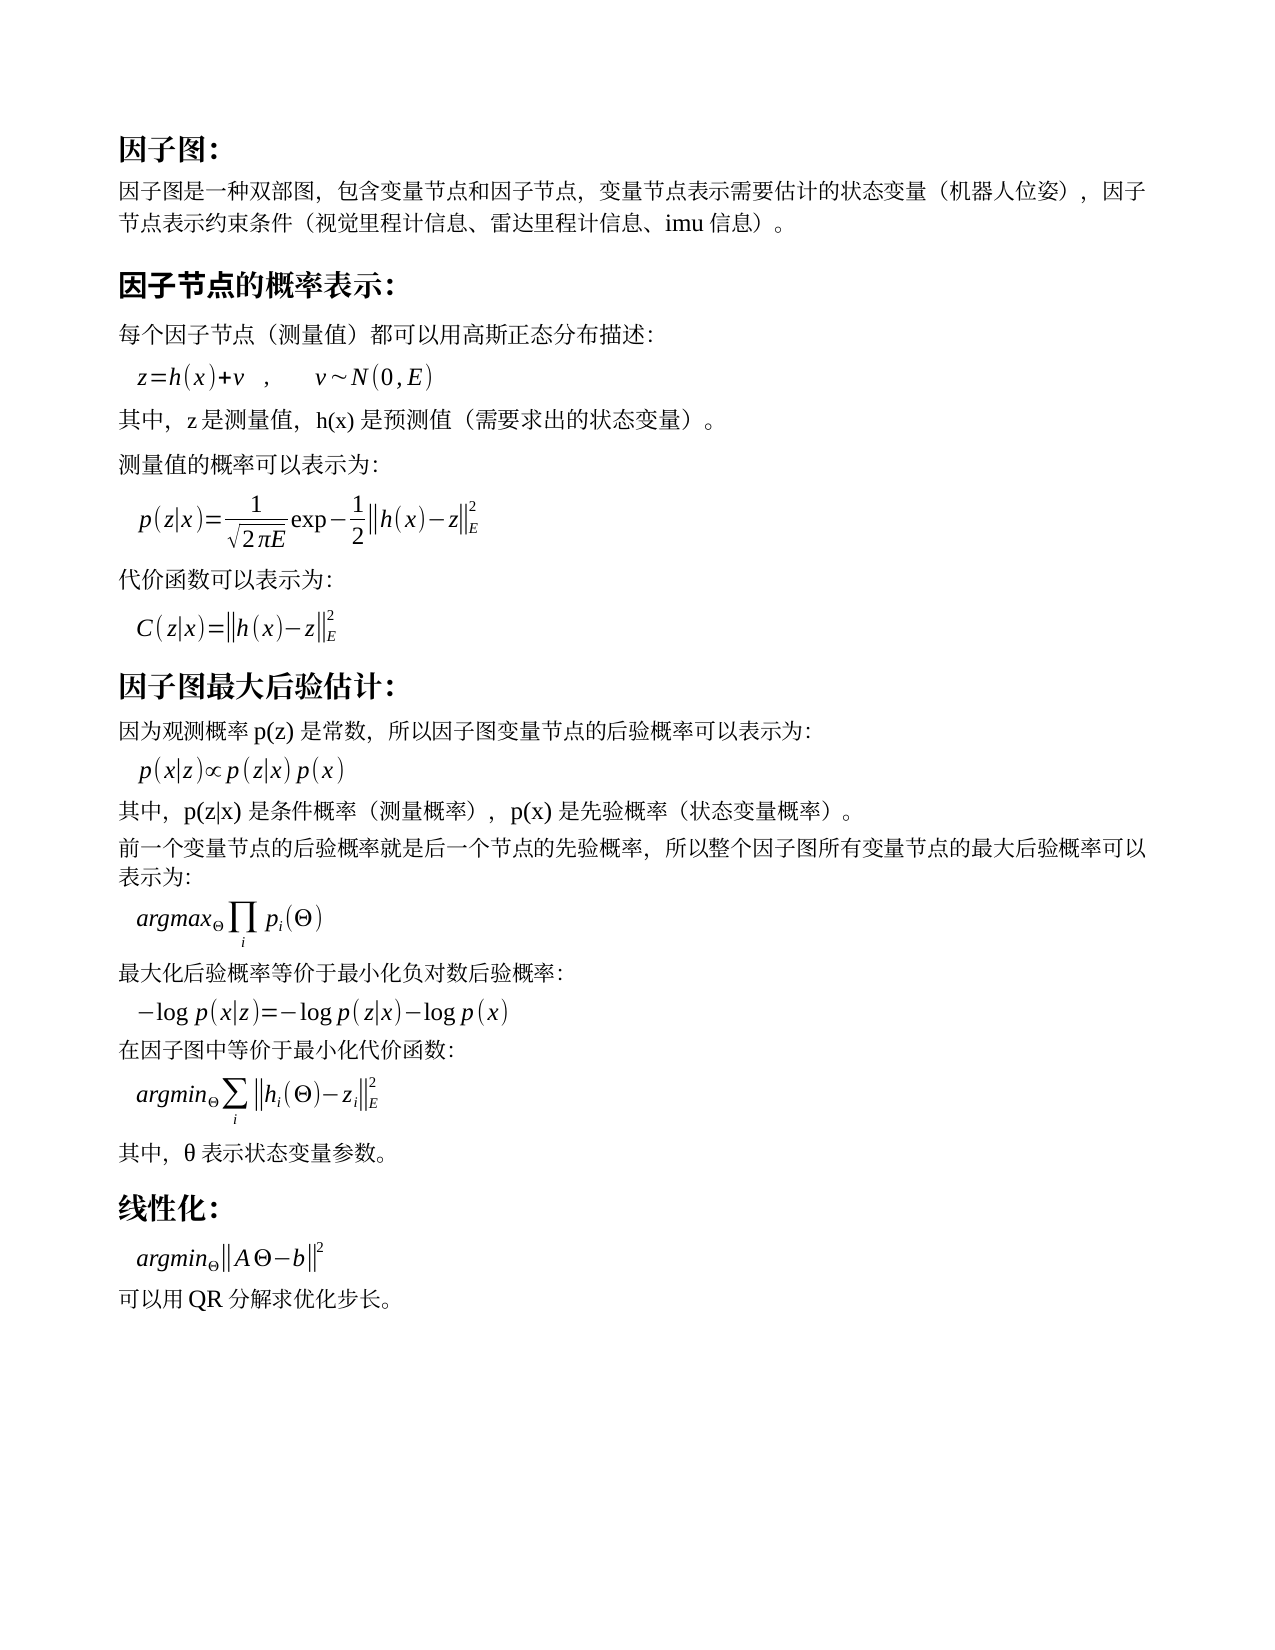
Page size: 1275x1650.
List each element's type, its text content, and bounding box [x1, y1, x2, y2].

text 因子图是一种双部图，包含变量节点和因子节点，变量节点表示需要估计的状态变量（机器人位姿），因子节点表示约束条件（视觉里程计信息、雷达里程计信息、imu信息）。 [118, 179, 1157, 237]
subtitle 线性化： [118, 1192, 1157, 1226]
text 其中，z是测量值，h(x) 是预测值（需要求出的状态变量）。 [118, 402, 1157, 435]
text 其中，p(z|x) 是条件概率（测量概率），p(x) 是先验概率（状态变量概率）。 [118, 796, 1157, 825]
text 可以用QR分解求优化步长。 [118, 1284, 1157, 1313]
subtitle 因子节点的概率表示： [118, 262, 1157, 305]
text 在因子图中等价于最小化代价函数： [118, 1038, 1157, 1063]
text 其中，θ表示状态变量参数。 [118, 1138, 1157, 1167]
subtitle 因子图最大后验估计： [118, 670, 1157, 703]
text 前一个变量节点的后验概率就是后一个节点的先验概率，所以整个因子图所有变量节点的最大后验概率可以表示为： [118, 836, 1157, 890]
text , [118, 362, 1157, 392]
text 代价函数可以表示为： [118, 562, 1157, 595]
text 每个因子节点（测量值）都可以用高斯正态分布描述： [118, 317, 1157, 350]
text 最大化后验概率等价于最小化负对数后验概率： [118, 961, 1157, 987]
text 测量值的概率可以表示为： [118, 447, 1157, 479]
text 因为观测概率p(z) 是常数，所以因子图变量节点的后验概率可以表示为： [118, 716, 1157, 745]
subtitle 因子图： [118, 133, 1157, 166]
